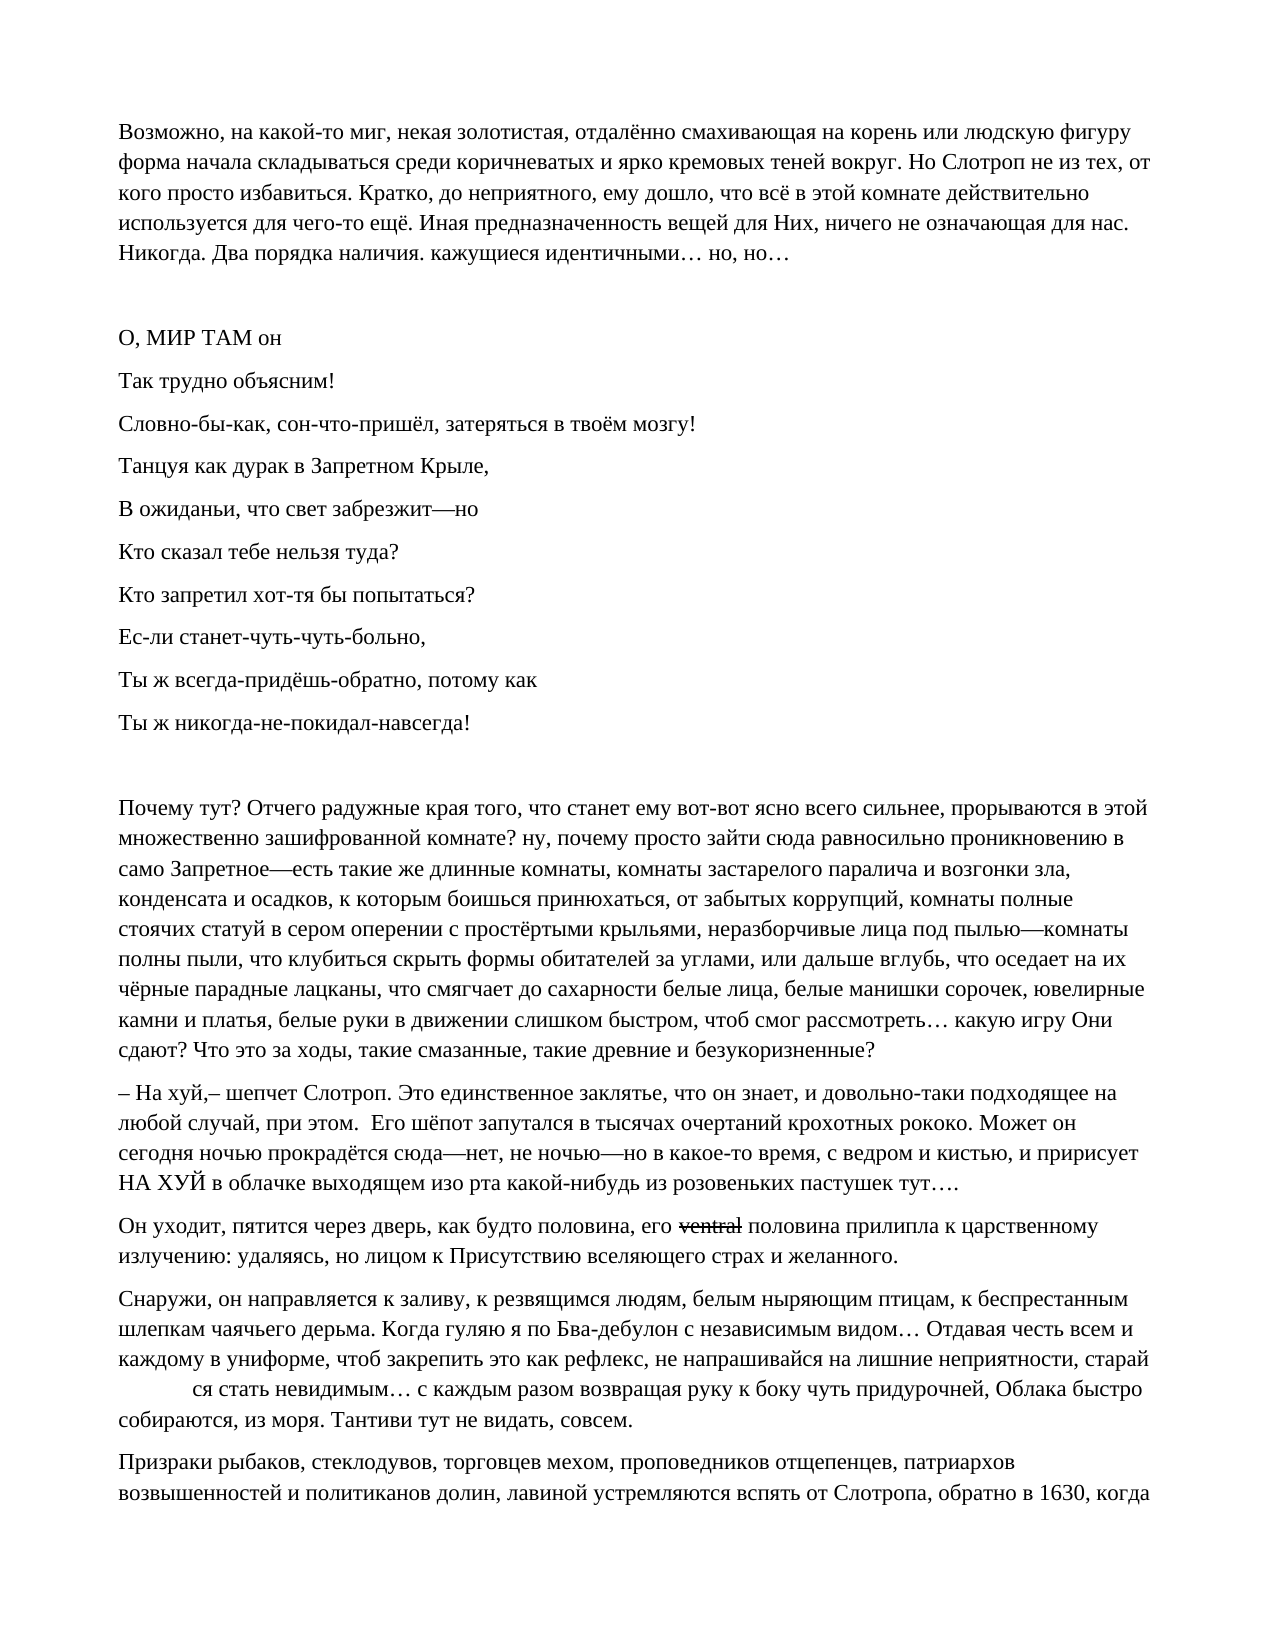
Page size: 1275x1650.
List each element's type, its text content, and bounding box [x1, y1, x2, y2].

text Снаружи, он направляется к заливу, к резвящимся людям, белым ныряющим птицам, к беспрестанным шлепкам чаячьего дерьма. Когда гуляю я по Бва-дебулон с независимым видом… Отдавая честь всем и каждому в униформе, чтоб закрепить это как рефлекс, не напрашивайся на лишние неприятности, старай ся стать невидимым… с каждым разом возвращая руку к боку чуть придурочней, Облака быстро собираются, из моря. Тантиви тут не видать, совсем. [118, 1285, 1157, 1432]
text Ты ж всегда-придёшь-обратно, потому как [118, 666, 1157, 692]
text Так трудно объясним! [118, 367, 1157, 393]
text Ес-ли станет-чуть-чуть-больно, [118, 623, 1157, 650]
text Он уходит, пятится через дверь, как будто половина, его ventral половина прилипла к царственному излучению: удаляясь, но лицом к Присутствию вселяющего страх и желанного. [118, 1212, 1157, 1268]
text В ожиданьи, что свет забрезжит—но [118, 495, 1157, 522]
text Возможно, на какой-то миг, некая золотистая, отдалённо смахивающая на корень или людскую фигуру форма начала складываться среди коричневатых и ярко кремовых теней вокруг. Но Слотроп не из тех, от кого просто избавиться. Кратко, до неприятного, ему дошло, что всё в этой комнате действительно используется для чего-то ещё. Иная предназначенность вещей для Них, ничего не означающая для нас. Никогда. Два порядка наличия. кажущиеся идентичными… но, но… [118, 118, 1157, 265]
text О, МИР ТАМ он [118, 324, 1157, 351]
text Танцуя как дурак в Запретном Крыле, [118, 452, 1157, 479]
text Кто запретил хот-тя бы попытаться? [118, 581, 1157, 607]
text Кто сказал тебе нельзя туда? [118, 538, 1157, 564]
text – На хуй,– шепчет Слотроп. Это единственное заклятье, что он знает, и довольно-таки подходящее на любой случай, при этом. Его шёпот запутался в тысячах очертаний крохотных рококо. Может он сегодня ночью прокрадётся сюда—нет, не ночью—но в какое-то время, с ведром и кистью, и пририсует НА ХУЙ в облачке выходящем изо рта какой-нибудь из розовеньких пастушек тут…. [118, 1078, 1157, 1196]
text Ты ж никогда-не-покидал-навсегда! [118, 709, 1157, 735]
text Почему тут? Отчего радужные края того, что станет ему вот-вот ясно всего сильнее, прорываются в этой множественно зашифрованной комнате? ну, почему просто зайти сюда равносильно проникновению в само Запретное—есть такие же длинные комнаты, комнаты застарелого паралича и возгонки зла, конденсата и осадков, к которым боишься принюхаться, от забытых коррупций, комнаты полные стоячих статуй в сером оперении с простёртыми крыльями, неразборчивые лица под пылью—комнаты полны пыли, что клубиться скрыть формы обитателей за углами, или дальше вглубь, что оседает на их чёрные парадные лацканы, что смягчает до сахарности белые лица, белые манишки сорочек, ювелирные камни и платья, белые руки в движении слишком быстром, чтоб смог рассмотреть… какую игру Они сдают? Что это за ходы, такие смазанные, такие древние и безукоризненные? [118, 794, 1157, 1062]
text Словно-бы-как, сон-что-пришёл, затеряться в твоём мозгу! [118, 410, 1157, 436]
text Призраки рыбаков, стеклодувов, торговцев мехом, проповедников отщепенцев, патриархов возвышенностей и политиканов долин, лавиной устремляются вспять от Слотропа, обратно в 1630, когда [118, 1448, 1157, 1505]
